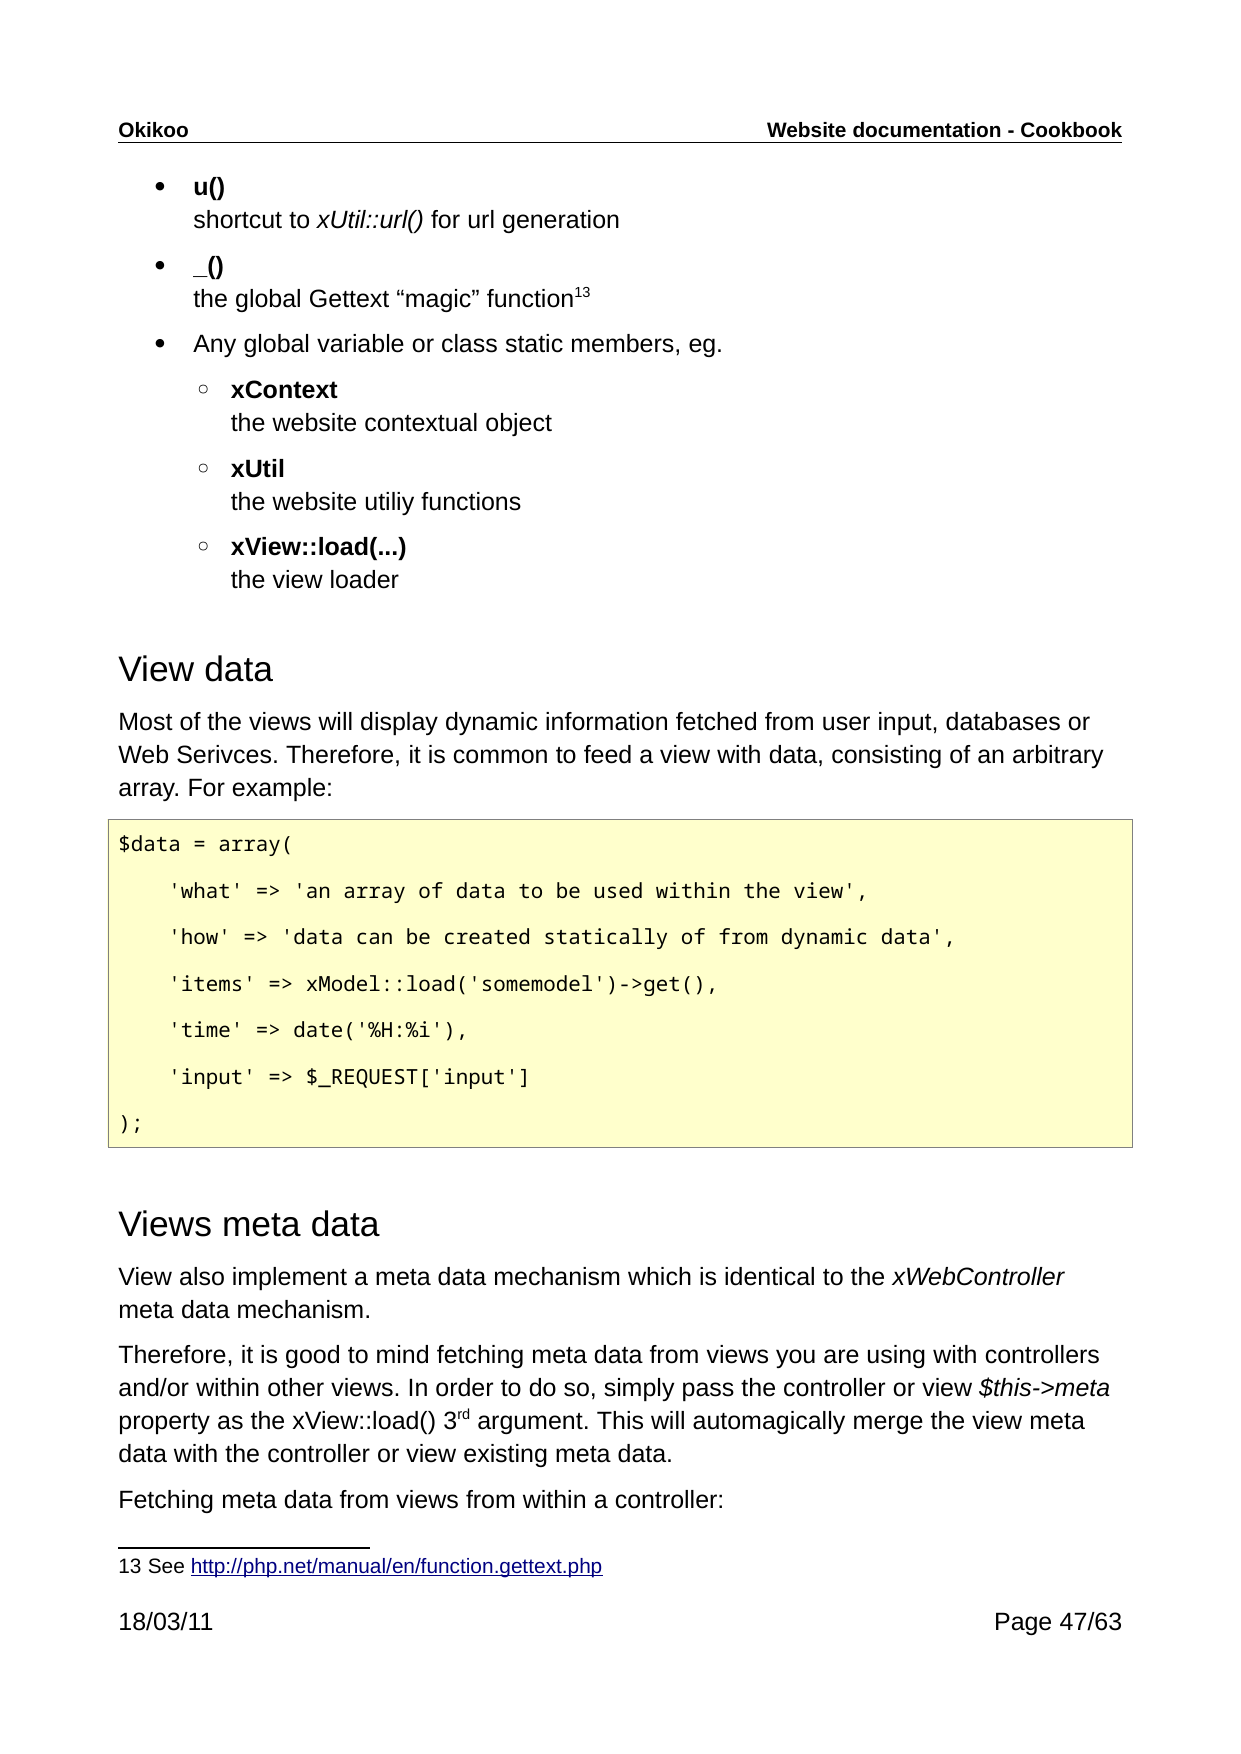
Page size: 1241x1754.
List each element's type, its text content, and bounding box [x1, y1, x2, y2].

subtitle View data [118, 648, 1122, 689]
text 'how' => 'data can be created statically of from dynamic data', [109, 912, 1132, 951]
text Most of the views will display dynamic information fetched from user input, databases or Web Serivces. Therefore, it is common to feed a view with data, consisting of an arbitrary array. For example: [118, 707, 1122, 802]
text Therefore, it is good to mind fetching meta data from views you are using with controllers and/or within other views. In order to do so, simply pass the controller or view $this->meta property as the xView::load() 3rd argument. This will automagically merge the view meta data with the controller or view existing meta data. [118, 1340, 1122, 1468]
list xView::load(...) the view loader [193, 532, 1122, 594]
subtitle Views meta data [118, 1203, 1122, 1243]
text ); [109, 1098, 1132, 1147]
text $data = array( [109, 820, 1132, 858]
text 'time' => date('%H:%i'), [109, 1005, 1132, 1044]
list xUtil the website utiliy functions [193, 454, 1122, 516]
list u() shortcut to xUtil::url() for url generation [156, 172, 1122, 234]
text 'input' => $_REQUEST['input'] [109, 1051, 1132, 1090]
text View also implement a meta data mechanism which is identical to the xWebController meta data mechanism. [118, 1262, 1122, 1323]
text Fetching meta data from views from within a controller: [118, 1485, 1122, 1513]
list xContext the website contextual object [193, 375, 1122, 437]
list _() the global Gettext “magic” function [156, 251, 1122, 313]
list Any global variable or class static members, eg. [156, 329, 1122, 358]
list See http://php.net/manual/en/function.gettext.php [118, 1554, 1122, 1578]
text 'items' => xModel::load('somemodel')->get(), [109, 958, 1132, 997]
text 'what' => 'an array of data to be used within the view', [109, 865, 1132, 904]
